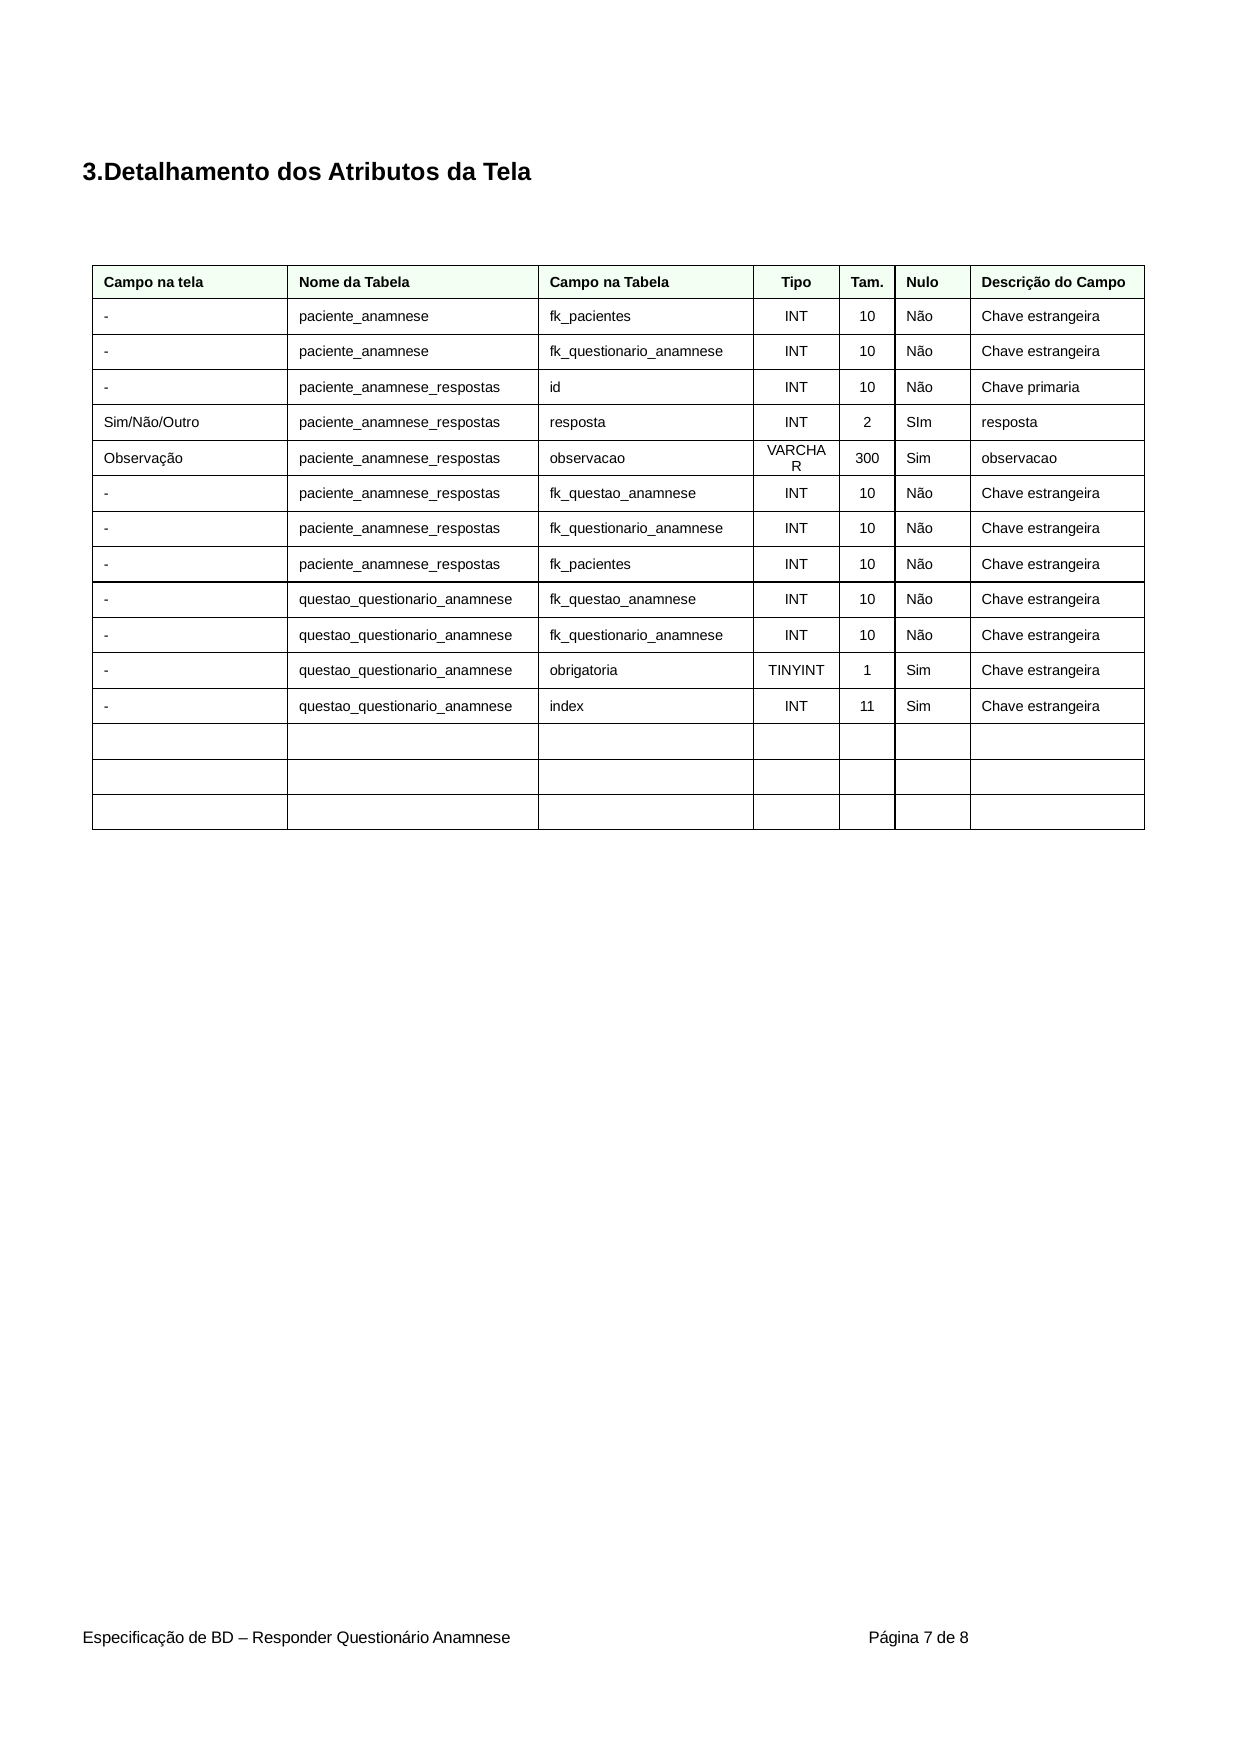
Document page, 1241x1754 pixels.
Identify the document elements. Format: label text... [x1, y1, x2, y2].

table_header Nulo [896, 266, 970, 298]
table_cell [93, 724, 287, 758]
table_cell [896, 724, 970, 758]
table_cell INT [754, 299, 839, 333]
table_cell Sim [896, 441, 970, 475]
table_cell INT [754, 583, 839, 617]
table_cell SIm [896, 405, 970, 440]
table_cell questao_questionario_anamnese [288, 689, 538, 723]
table_cell 10 [840, 370, 894, 404]
table_cell - [93, 547, 287, 581]
table_cell - [93, 476, 287, 511]
table_cell [539, 795, 753, 829]
table_cell paciente_anamnese [288, 299, 538, 333]
table_cell fk_questionario_anamnese [539, 335, 753, 369]
table_cell [896, 760, 970, 794]
table_cell INT [754, 476, 839, 511]
table_cell TINYINT [754, 653, 839, 688]
table_cell - [93, 618, 287, 652]
table_header Tam. [840, 266, 894, 298]
table_cell [896, 795, 970, 829]
table_cell fk_questionario_anamnese [539, 618, 753, 652]
table_cell [754, 760, 839, 794]
table_cell Chave estrangeira [971, 299, 1144, 333]
table_cell INT [754, 689, 839, 723]
table_cell questao_questionario_anamnese [288, 618, 538, 652]
table_header Descrição do Campo [971, 266, 1144, 298]
table_cell [971, 760, 1144, 794]
table_cell questao_questionario_anamnese [288, 583, 538, 617]
table_cell [539, 724, 753, 758]
table_cell [288, 724, 538, 758]
table_cell paciente_anamnese_respostas [288, 547, 538, 581]
table_cell Chave estrangeira [971, 653, 1144, 688]
table_cell [840, 760, 894, 794]
table_cell [288, 795, 538, 829]
table_cell Sim [896, 689, 970, 723]
table_cell questao_questionario_anamnese [288, 653, 538, 688]
table_cell fk_questao_anamnese [539, 476, 753, 511]
table_cell fk_pacientes [539, 299, 753, 333]
table_cell - [93, 653, 287, 688]
table_cell INT [754, 370, 839, 404]
subtitle Detalhamento dos Atributos da Tela [82, 157, 1176, 186]
table_cell Chave estrangeira [971, 689, 1144, 723]
table_cell observacao [971, 441, 1144, 475]
table_cell [754, 724, 839, 758]
table_header Campo na tela [93, 266, 287, 298]
table_cell Sim/Não/Outro [93, 405, 287, 440]
table_cell fk_pacientes [539, 547, 753, 581]
table_cell [971, 795, 1144, 829]
table_cell - [93, 583, 287, 617]
table_cell Não [896, 618, 970, 652]
table_cell Chave estrangeira [971, 618, 1144, 652]
table_cell [840, 795, 894, 829]
table_cell [288, 760, 538, 794]
table_cell 10 [840, 547, 894, 581]
table_cell Não [896, 299, 970, 333]
table_cell INT [754, 512, 839, 546]
table_cell Observação [93, 441, 287, 475]
table_cell Não [896, 547, 970, 581]
table_cell Chave estrangeira [971, 512, 1144, 546]
table_cell [539, 760, 753, 794]
table_cell paciente_anamnese_respostas [288, 370, 538, 404]
table_cell [971, 724, 1144, 758]
table_cell INT [754, 618, 839, 652]
table_cell Chave estrangeira [971, 547, 1144, 581]
table_cell [93, 760, 287, 794]
table_cell 2 [840, 405, 894, 440]
table_cell Chave primaria [971, 370, 1144, 404]
table_cell fk_questionario_anamnese [539, 512, 753, 546]
table_cell - [93, 512, 287, 546]
table_cell Chave estrangeira [971, 476, 1144, 511]
table_cell fk_questao_anamnese [539, 583, 753, 617]
table_cell resposta [971, 405, 1144, 440]
table_cell Não [896, 370, 970, 404]
table_cell Não [896, 583, 970, 617]
table_header Nome da Tabela [288, 266, 538, 298]
table_cell Chave estrangeira [971, 335, 1144, 369]
table_cell VARCHAR [754, 441, 839, 475]
table_header Tipo [754, 266, 839, 298]
table_cell id [539, 370, 753, 404]
table_cell 300 [840, 441, 894, 475]
table_cell Sim [896, 653, 970, 688]
table_cell paciente_anamnese_respostas [288, 405, 538, 440]
table_cell - [93, 370, 287, 404]
table_cell 11 [840, 689, 894, 723]
table_cell Não [896, 512, 970, 546]
table_cell 10 [840, 476, 894, 511]
table_cell paciente_anamnese_respostas [288, 476, 538, 511]
table_cell INT [754, 547, 839, 581]
table_cell Não [896, 335, 970, 369]
table_header Campo na Tabela [539, 266, 753, 298]
table_cell 10 [840, 512, 894, 546]
table_cell Não [896, 476, 970, 511]
table_cell [840, 724, 894, 758]
table_cell paciente_anamnese_respostas [288, 512, 538, 546]
table_cell - [93, 689, 287, 723]
table_cell paciente_anamnese_respostas [288, 441, 538, 475]
table_cell Chave estrangeira [971, 583, 1144, 617]
table_cell index [539, 689, 753, 723]
table_cell INT [754, 335, 839, 369]
table_cell [754, 795, 839, 829]
table_cell 10 [840, 618, 894, 652]
table_cell observacao [539, 441, 753, 475]
table_cell resposta [539, 405, 753, 440]
table_cell INT [754, 405, 839, 440]
table_cell 10 [840, 335, 894, 369]
table_cell obrigatoria [539, 653, 753, 688]
table_cell paciente_anamnese [288, 335, 538, 369]
table_cell 10 [840, 299, 894, 333]
table_cell - [93, 299, 287, 333]
table_cell [93, 795, 287, 829]
table_cell - [93, 335, 287, 369]
table_cell 1 [840, 653, 894, 688]
table_cell 10 [840, 583, 894, 617]
